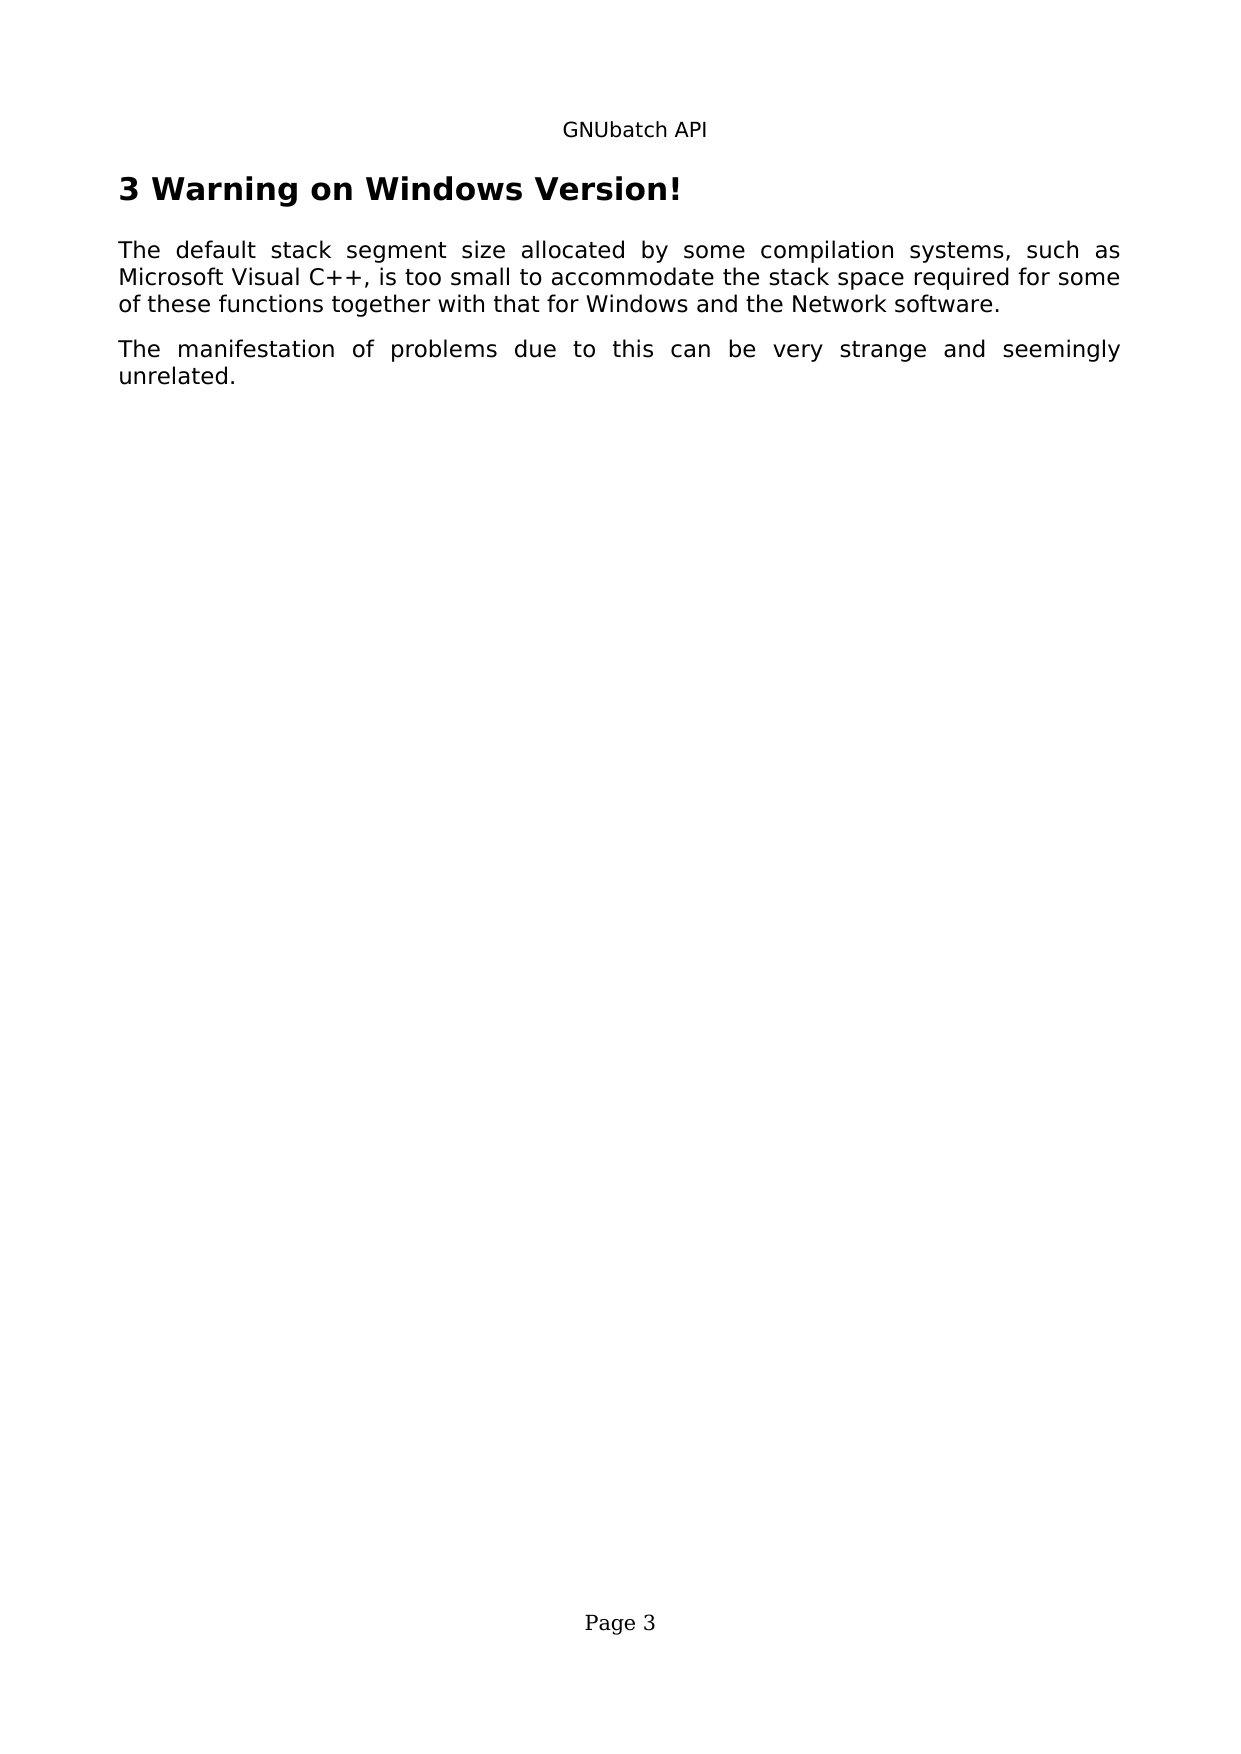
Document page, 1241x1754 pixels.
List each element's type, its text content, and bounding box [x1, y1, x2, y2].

text The default stack segment size allocated by some compilation systems, such as Microsoft Visual C++, is too small to accommodate the stack space required for some of these functions together with that for Windows and the Network software. [118, 238, 1122, 318]
text The manifestation of problems due to this can be very strange and seemingly unrelated. [118, 336, 1122, 390]
subtitle Warning on Windows Version! [118, 172, 1122, 208]
